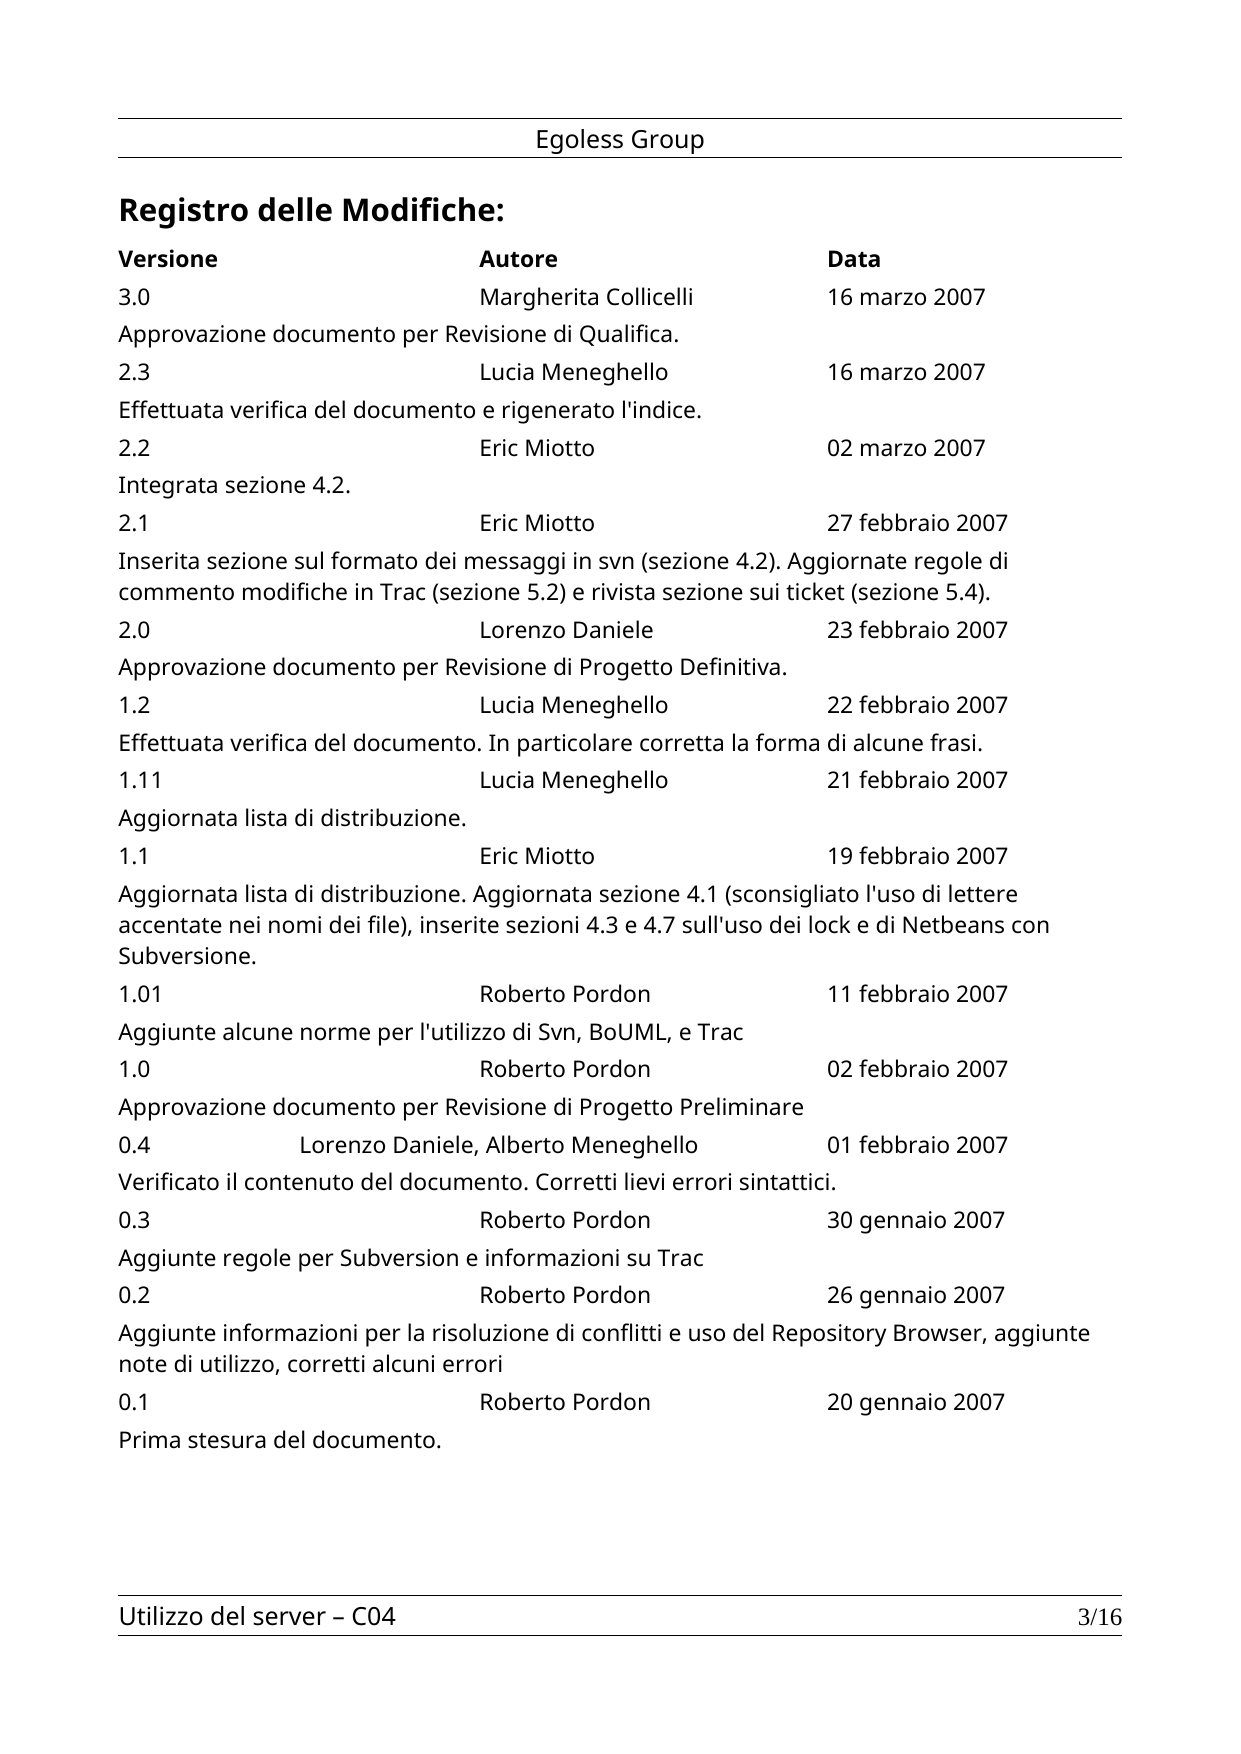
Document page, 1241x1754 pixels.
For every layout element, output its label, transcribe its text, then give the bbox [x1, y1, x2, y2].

text 2.0 Lorenzo Daniele 23 febbraio 2007 [118, 614, 1122, 645]
text Integrata sezione 4.2. [118, 469, 1122, 501]
text 1.0 Roberto Pordon 02 febbraio 2007 [118, 1053, 1122, 1084]
text 0.2 Roberto Pordon 26 gennaio 2007 [118, 1279, 1122, 1311]
text Effettuata verifica del documento e rigenerato l'indice. [118, 394, 1122, 425]
text Aggiunte informazioni per la risoluzione di conflitti e uso del Repository Browser, aggiunte note di utilizzo, corretti alcuni errori [118, 1317, 1122, 1380]
text Registro delle Modifiche: [118, 188, 1122, 231]
text 1.11 Lucia Meneghello 21 febbraio 2007 [118, 764, 1122, 796]
text Aggiunte alcune norme per l'utilizzo di Svn, BoUML, e Trac [118, 1016, 1122, 1047]
text Approvazione documento per Revisione di Progetto Definitiva. [118, 651, 1122, 683]
text Aggiornata lista di distribuzione. Aggiornata sezione 4.1 (sconsigliato l'uso di lettere accentate nei nomi dei file), inserite sezioni 4.3 e 4.7 sull'uso dei lock e di Netbeans con Subversione. [118, 878, 1122, 971]
text 2.1 Eric Miotto 27 febbraio 2007 [118, 507, 1122, 538]
text Prima stesura del documento. [118, 1424, 1122, 1455]
text Verificato il contenuto del documento. Corretti lievi errori sintattici. [118, 1166, 1122, 1198]
text Approvazione documento per Revisione di Qualifica. [118, 318, 1122, 350]
text Aggiornata lista di distribuzione. [118, 802, 1122, 833]
text 1.2 Lucia Meneghello 22 febbraio 2007 [118, 689, 1122, 720]
text 0.1 Roberto Pordon 20 gennaio 2007 [118, 1386, 1122, 1417]
text 1.1 Eric Miotto 19 febbraio 2007 [118, 840, 1122, 871]
text 1.01 Roberto Pordon 11 febbraio 2007 [118, 978, 1122, 1009]
text Effettuata verifica del documento. In particolare corretta la forma di alcune frasi. [118, 727, 1122, 758]
text 2.2 Eric Miotto 02 marzo 2007 [118, 432, 1122, 463]
text Aggiunte regole per Subversion e informazioni su Trac [118, 1242, 1122, 1273]
text 0.4 Lorenzo Daniele, Alberto Meneghello 01 febbraio 2007 [118, 1129, 1122, 1160]
text Approvazione documento per Revisione di Progetto Preliminare [118, 1091, 1122, 1122]
text 2.3 Lucia Meneghello 16 marzo 2007 [118, 356, 1122, 387]
text Versione Autore Data [118, 243, 1122, 274]
text 0.3 Roberto Pordon 30 gennaio 2007 [118, 1204, 1122, 1235]
text 3.0 Margherita Collicelli 16 marzo 2007 [118, 281, 1122, 312]
text Inserita sezione sul formato dei messaggi in svn (sezione 4.2). Aggiornate regole di commento modifiche in Trac (sezione 5.2) e rivista sezione sui ticket (sezione 5.4). [118, 545, 1122, 607]
